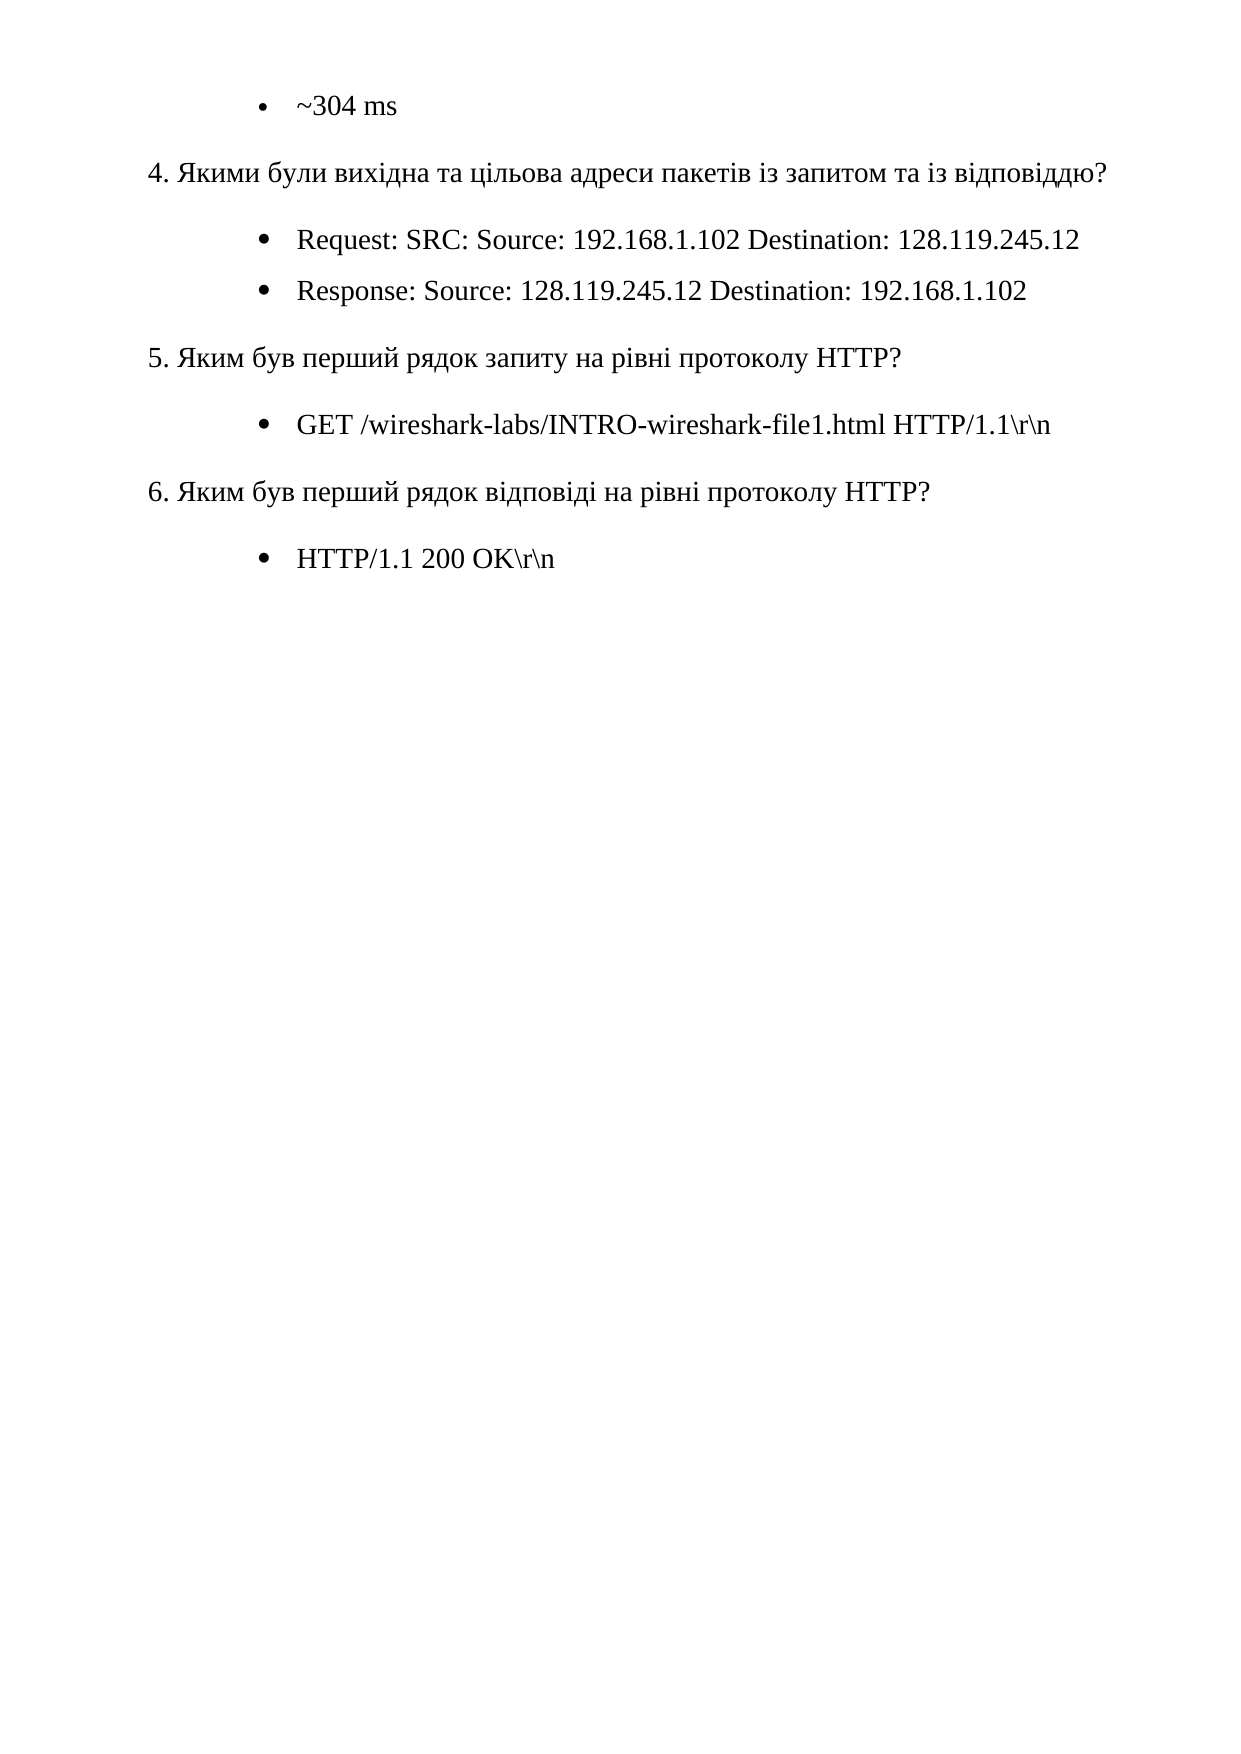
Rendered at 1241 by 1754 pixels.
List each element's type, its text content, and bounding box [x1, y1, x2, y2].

text 6. Яким був перший рядок відповіді на рівні протоколу HTTP? [148, 474, 1152, 508]
list ~304 ms [259, 88, 1152, 122]
list Response: Source: 128.119.245.12 Destination: 192.168.1.102 [259, 273, 1152, 307]
list HTTP/1.1 200 OK\r\n [259, 541, 1152, 575]
text 5. Яким був перший рядок запиту на рівні протоколу HTTP? [148, 340, 1152, 373]
list Request: SRC: Source: 192.168.1.102 Destination: 128.119.245.12 [259, 222, 1152, 256]
list GET /wireshark-labs/INTRO-wireshark-file1.html HTTP/1.1\r\n [259, 407, 1152, 441]
text 4. Якими були вихідна та цільова адреси пакетів із запитом та із відповіддю? [148, 156, 1152, 189]
